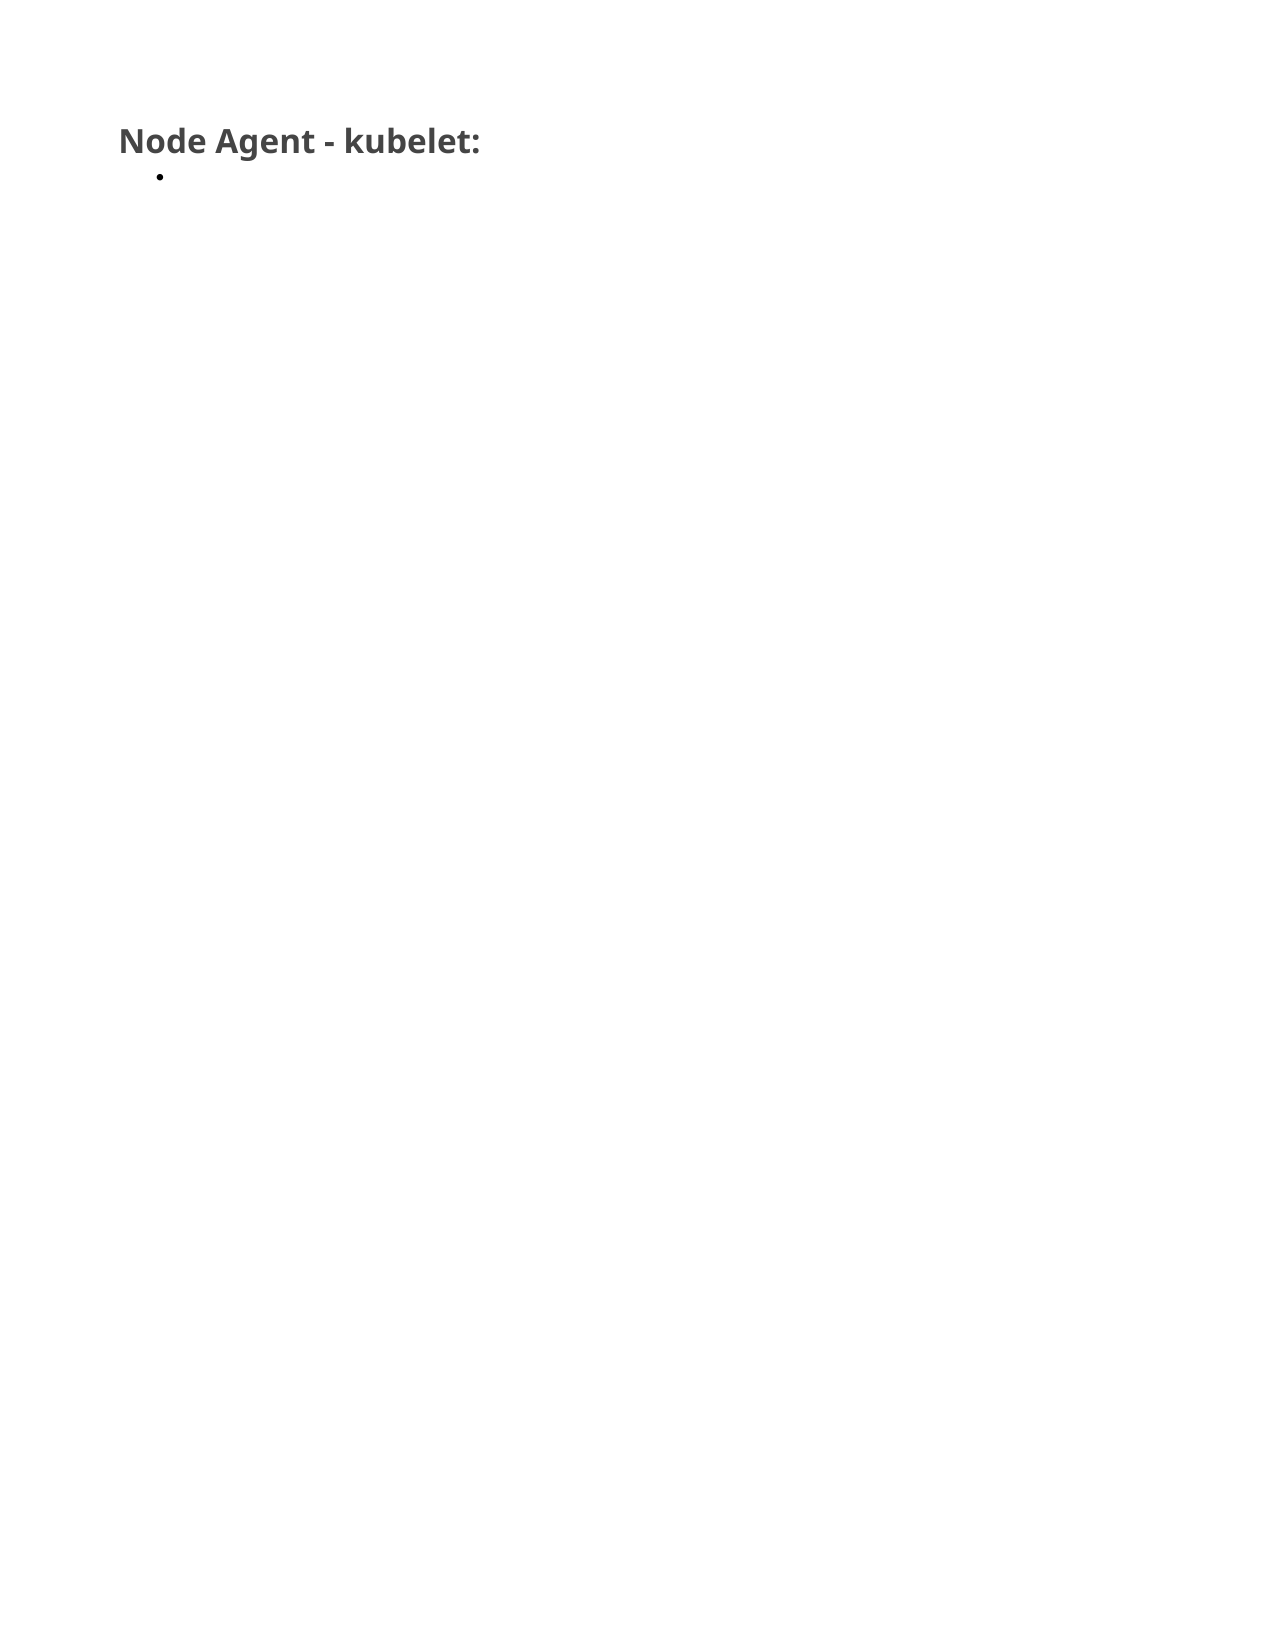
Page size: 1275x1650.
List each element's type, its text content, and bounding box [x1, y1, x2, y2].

text Node Agent - kubelet: [118, 118, 1157, 163]
